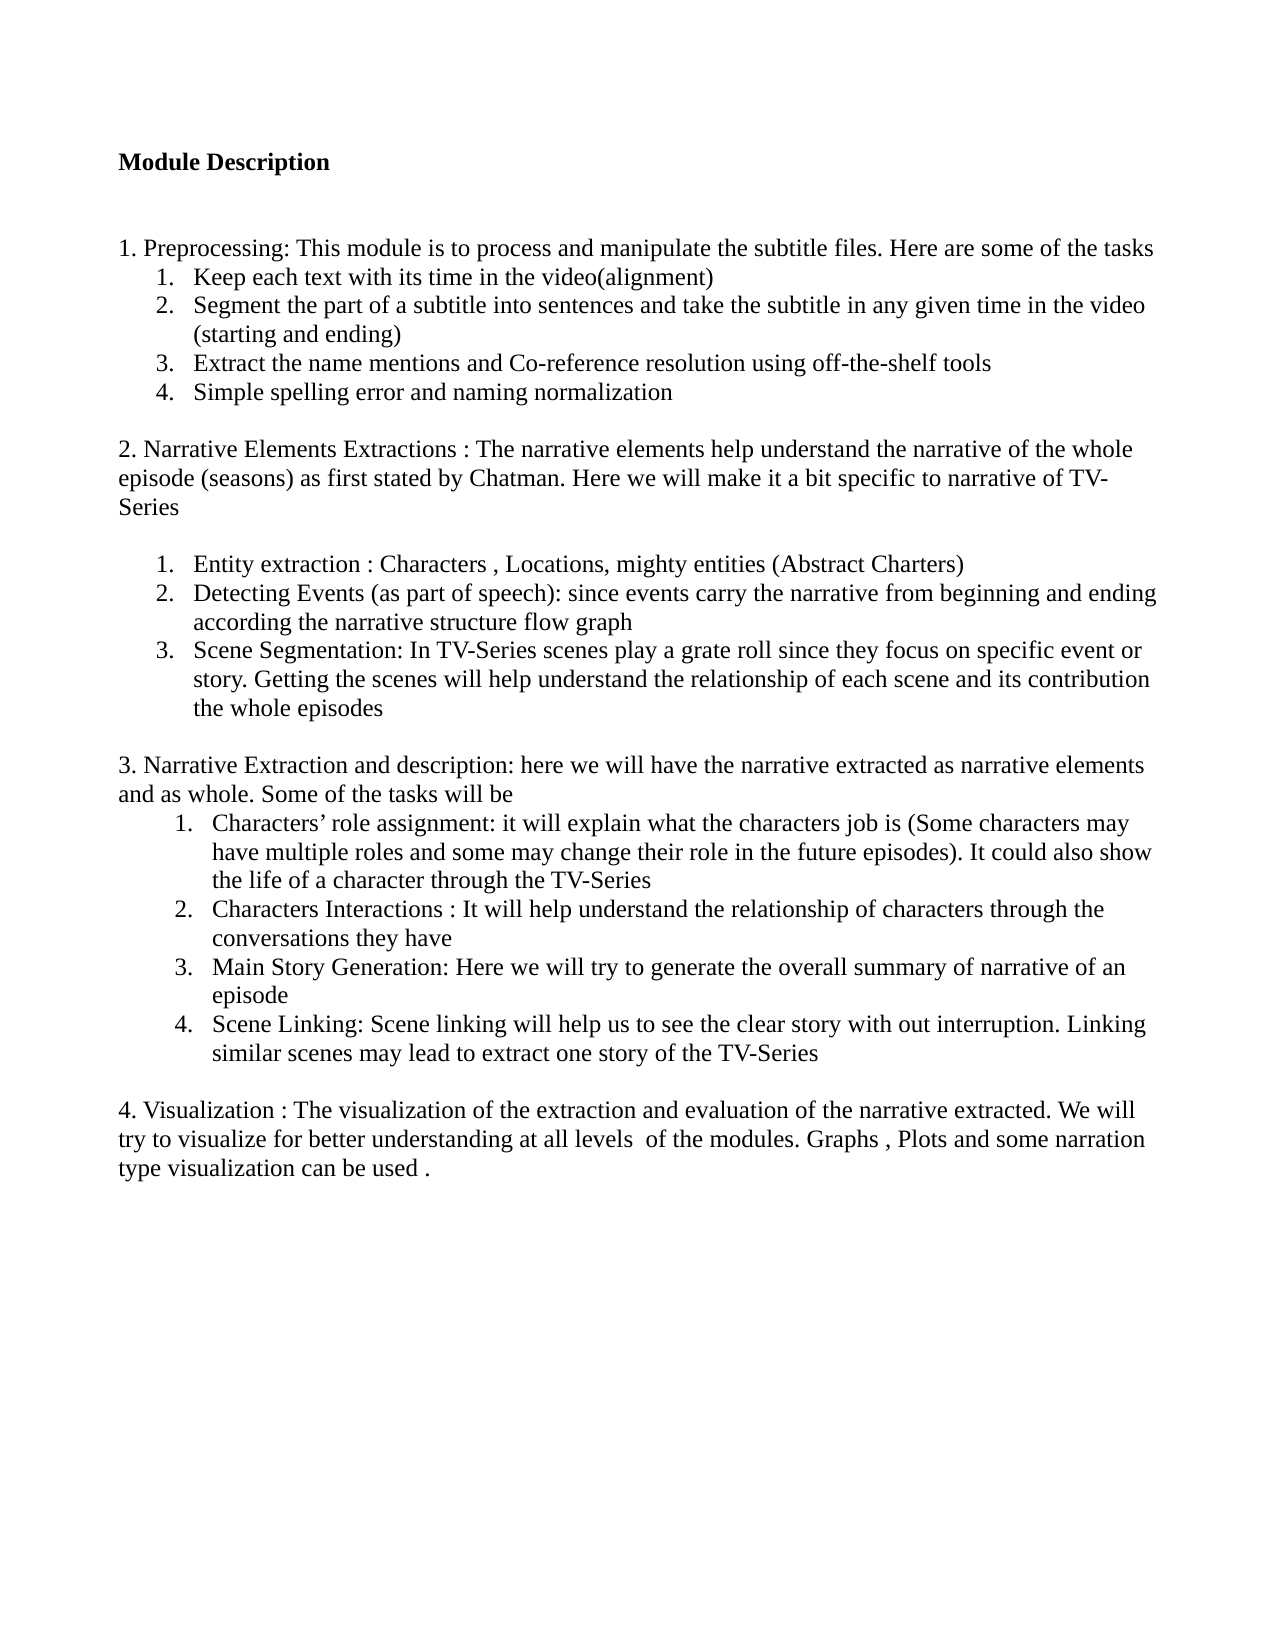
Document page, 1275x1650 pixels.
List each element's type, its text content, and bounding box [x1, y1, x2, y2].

text Module Description [118, 147, 1157, 176]
list Simple spelling error and naming normalization [156, 377, 1157, 406]
text 4. Visualization : The visualization of the extraction and evaluation of the narrative extracted. We will try to visualize for better understanding at all levels of the modules. Graphs , Plots and some narration type visualization can be used . [118, 1096, 1157, 1182]
list Main Story Generation: Here we will try to generate the overall summary of narrative of an episode [174, 952, 1157, 1009]
text 3. Narrative Extraction and description: here we will have the narrative extracted as narrative elements and as whole. Some of the tasks will be [118, 751, 1157, 808]
list Extract the name mentions and Co-reference resolution using off-the-shelf tools [156, 348, 1157, 377]
text 1. Preprocessing: This module is to process and manipulate the subtitle files. Here are some of the tasks [118, 233, 1157, 262]
list Detecting Events (as part of speech): since events carry the narrative from beginning and ending according the narrative structure flow graph [156, 578, 1157, 636]
list Segment the part of a subtitle into sentences and take the subtitle in any given time in the video (starting and ending) [156, 291, 1157, 348]
list Keep each text with its time in the video(alignment) [156, 262, 1157, 291]
list Characters Interactions : It will help understand the relationship of characters through the conversations they have [174, 894, 1157, 952]
list Scene Segmentation: In TV-Series scenes play a grate roll since they focus on specific event or story. Getting the scenes will help understand the relationship of each scene and its contribution the whole episodes [156, 636, 1157, 722]
text 2. Narrative Elements Extractions : The narrative elements help understand the narrative of the whole episode (seasons) as first stated by Chatman. Here we will make it a bit specific to narrative of TV-Series [118, 434, 1157, 521]
list Characters’ role assignment: it will explain what the characters job is (Some characters may have multiple roles and some may change their role in the future episodes). It could also show the life of a character through the TV-Series [174, 808, 1157, 894]
list Entity extraction : Characters , Locations, mighty entities (Abstract Charters) [156, 549, 1157, 578]
list Scene Linking: Scene linking will help us to see the clear story with out interruption. Linking similar scenes may lead to extract one story of the TV-Series [174, 1009, 1157, 1067]
